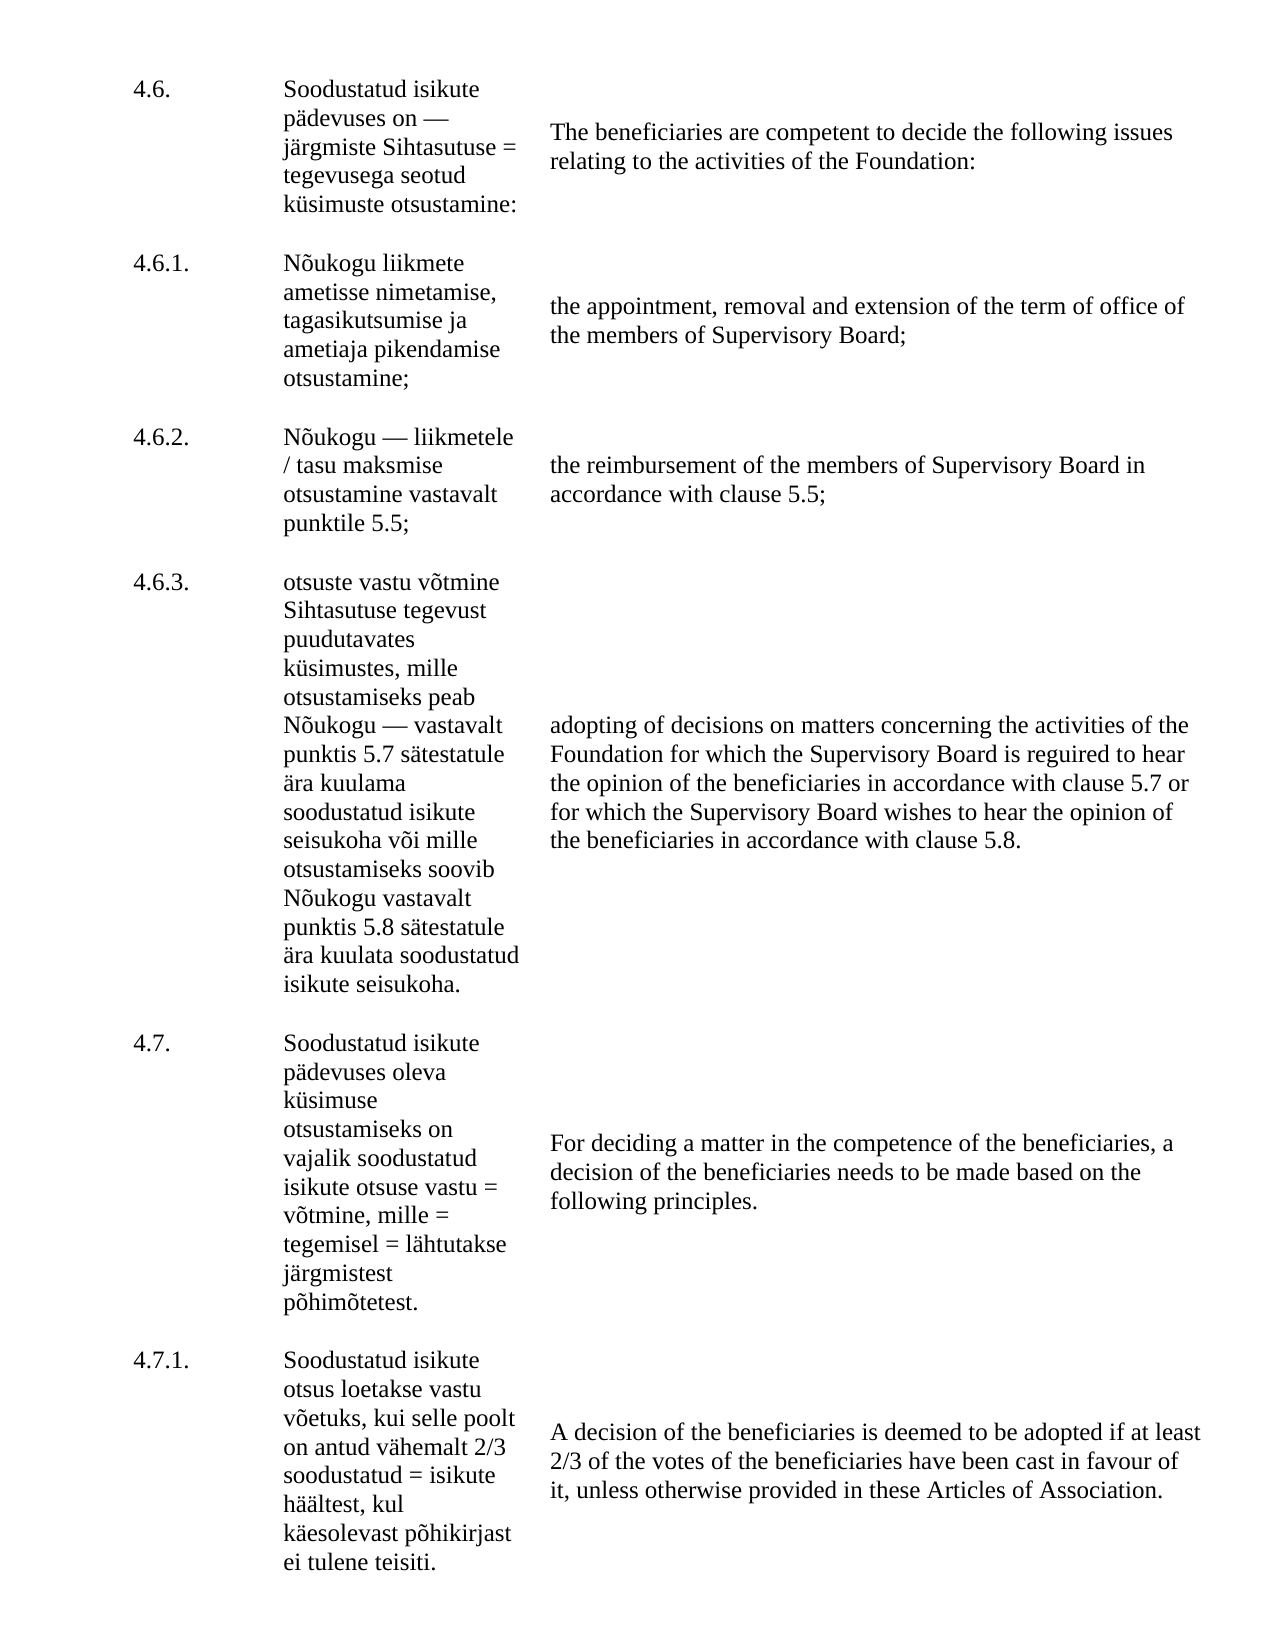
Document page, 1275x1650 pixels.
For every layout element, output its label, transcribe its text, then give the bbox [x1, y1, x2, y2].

table_cell Soodustatud isikute otsus loetakse vastu võetuks, kui selle poolt on antud vähemalt 2/3 soodustatud = isikute häältest, kul käesolevast põhikirjast ei tulene teisiti. [118, 1330, 535, 1590]
table_cell the reimbursement of the members of Supervisory Board in accordance with clause 5.5; [535, 407, 1216, 552]
table_cell A decision of the beneficiaries is deemed to be adopted if at least 2/3 of the votes of the beneficiaries have been cast in favour of it, unless otherwise provided in these Articles of Association. [535, 1330, 1216, 1590]
table_cell the appointment, removal and extension of the term of office of the members of Supervisory Board; [535, 233, 1216, 407]
table_cell adopting of decisions on matters concerning the activities of the Foundation for which the Supervisory Board is reguired to hear the opinion of the beneficiaries in accordance with clause 5.7 or for which the Supervisory Board wishes to hear the opinion of the beneficiaries in accordance with clause 5.8. [535, 552, 1216, 1013]
table_cell otsuste vastu võtmine Sihtasutuse tegevust puudutavates küsimustes, mille otsustamiseks peab Nõukogu — vastavalt punktis 5.7 sätestatule ära kuulama soodustatud isikute seisukoha või mille otsustamiseks soovib Nõukogu vastavalt punktis 5.8 sätestatule ära kuulata soodustatud isikute seisukoha. [118, 552, 535, 1013]
table_cell For deciding a matter in the competence of the beneficiaries, a decision of the beneficiaries needs to be made based on the following principles. [535, 1013, 1216, 1330]
table_cell The beneficiaries are competent to decide the following issues relating to the activities of the Foundation: [535, 59, 1216, 233]
table_cell Nõukogu liikmete ametisse nimetamise, tagasikutsumise ja ametiaja pikendamise otsustamine; [118, 233, 535, 407]
table_cell Soodustatud isikute pädevuses on — järgmiste Sihtasutuse = tegevusega seotud küsimuste otsustamine: [118, 59, 535, 233]
table_cell Nõukogu — liikmetele / tasu maksmise otsustamine vastavalt punktile 5.5; [118, 407, 535, 552]
table_cell Soodustatud isikute pädevuses oleva küsimuse otsustamiseks on vajalik soodustatud isikute otsuse vastu = võtmine, mille = tegemisel = lähtutakse järgmistest põhimõtetest. [118, 1013, 535, 1330]
